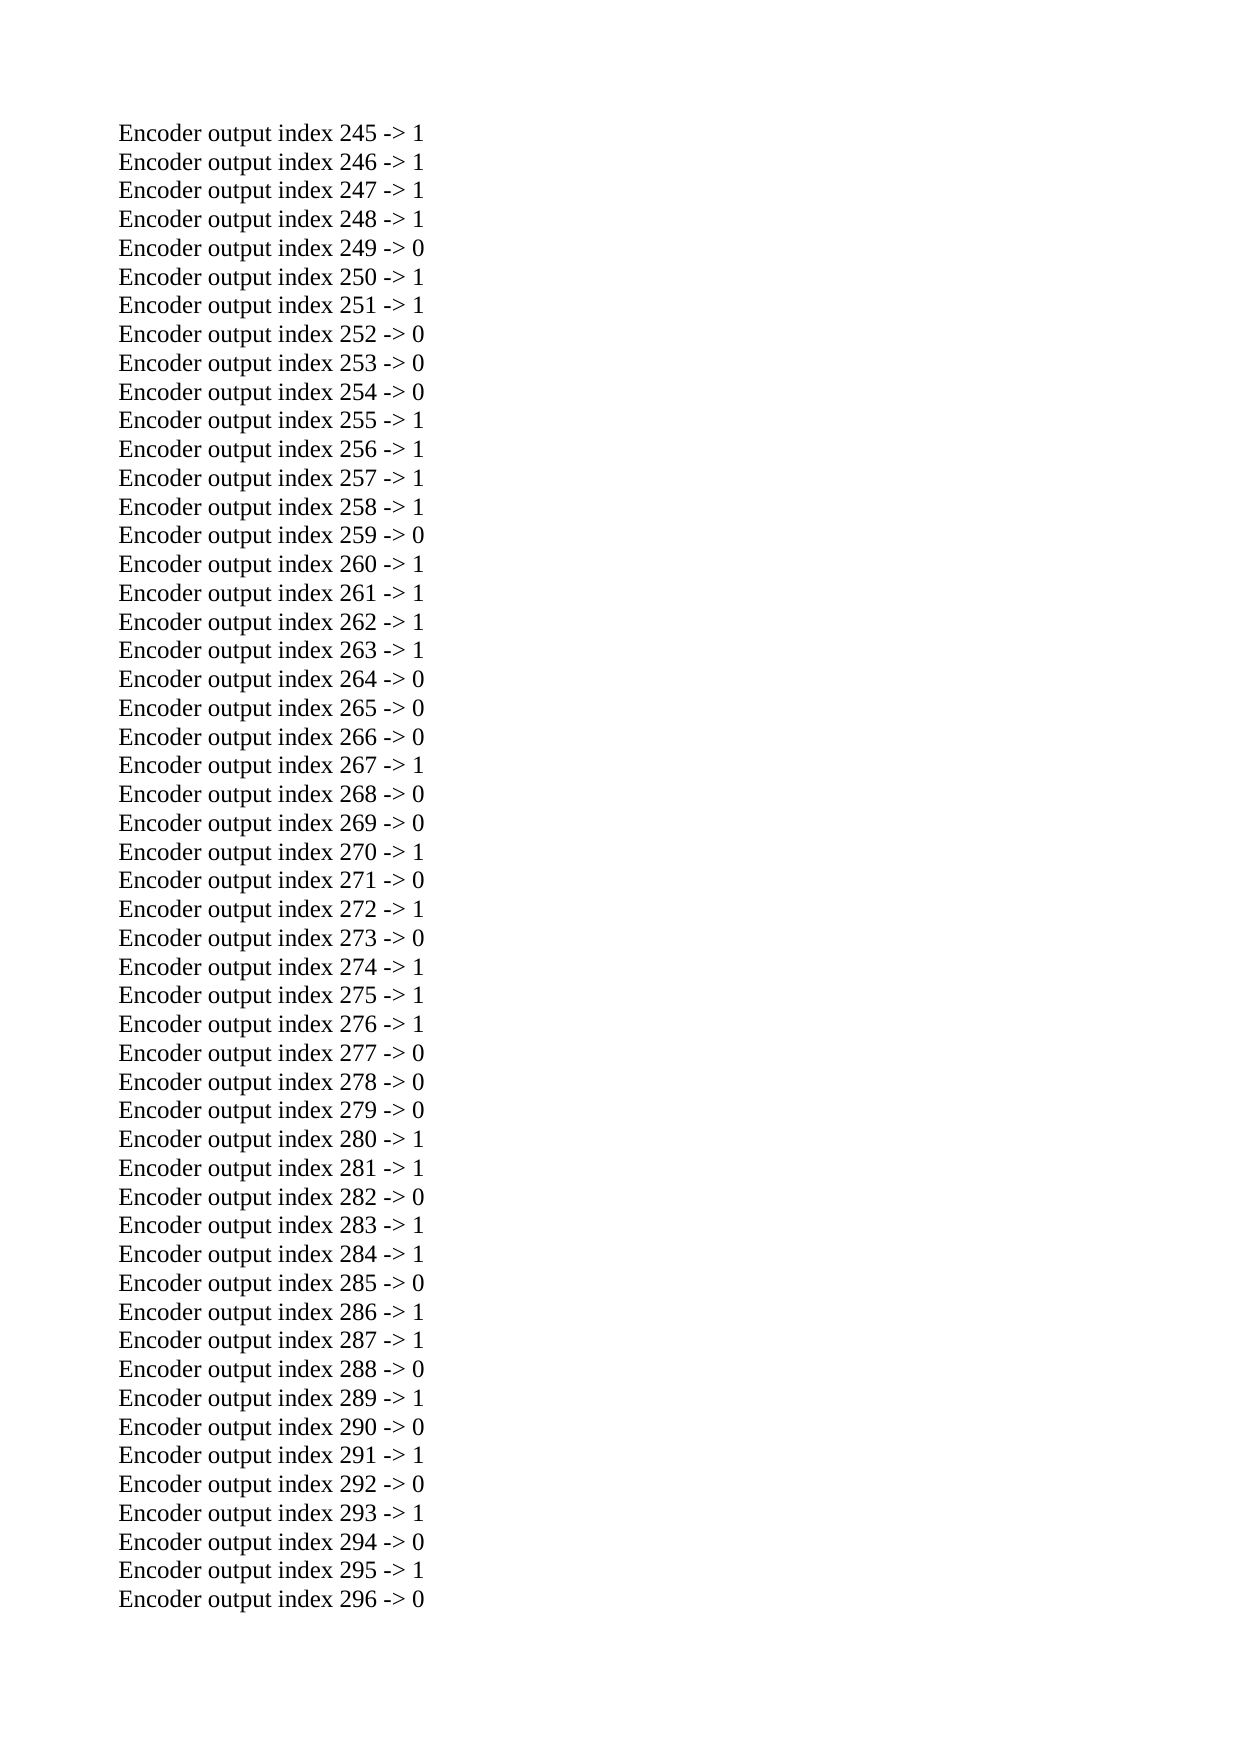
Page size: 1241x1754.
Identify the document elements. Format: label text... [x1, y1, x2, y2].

text Encoder output index 291 -> 1 [118, 1441, 1122, 1469]
text Encoder output index 257 -> 1 [118, 463, 1122, 492]
text Encoder output index 285 -> 0 [118, 1268, 1122, 1297]
text Encoder output index 266 -> 0 [118, 722, 1122, 751]
text Encoder output index 277 -> 0 [118, 1038, 1122, 1067]
text Encoder output index 255 -> 1 [118, 406, 1122, 434]
text Encoder output index 252 -> 0 [118, 319, 1122, 348]
text Encoder output index 286 -> 1 [118, 1297, 1122, 1326]
text Encoder output index 263 -> 1 [118, 636, 1122, 664]
text Encoder output index 256 -> 1 [118, 434, 1122, 463]
text Encoder output index 245 -> 1 [118, 118, 1122, 147]
text Encoder output index 288 -> 0 [118, 1354, 1122, 1383]
text Encoder output index 270 -> 1 [118, 837, 1122, 866]
text Encoder output index 295 -> 1 [118, 1556, 1122, 1584]
text Encoder output index 290 -> 0 [118, 1412, 1122, 1441]
text Encoder output index 296 -> 0 [118, 1584, 1122, 1613]
text Encoder output index 275 -> 1 [118, 981, 1122, 1009]
text Encoder output index 273 -> 0 [118, 923, 1122, 952]
text Encoder output index 274 -> 1 [118, 952, 1122, 981]
text Encoder output index 254 -> 0 [118, 377, 1122, 406]
text Encoder output index 271 -> 0 [118, 866, 1122, 894]
text Encoder output index 247 -> 1 [118, 176, 1122, 204]
text Encoder output index 282 -> 0 [118, 1182, 1122, 1211]
text Encoder output index 261 -> 1 [118, 578, 1122, 607]
text Encoder output index 292 -> 0 [118, 1469, 1122, 1498]
text Encoder output index 253 -> 0 [118, 348, 1122, 377]
text Encoder output index 283 -> 1 [118, 1211, 1122, 1239]
text Encoder output index 248 -> 1 [118, 204, 1122, 233]
text Encoder output index 246 -> 1 [118, 147, 1122, 176]
text Encoder output index 264 -> 0 [118, 664, 1122, 693]
text Encoder output index 278 -> 0 [118, 1067, 1122, 1096]
text Encoder output index 249 -> 0 [118, 233, 1122, 262]
text Encoder output index 262 -> 1 [118, 607, 1122, 636]
text Encoder output index 272 -> 1 [118, 894, 1122, 923]
text Encoder output index 279 -> 0 [118, 1096, 1122, 1124]
text Encoder output index 276 -> 1 [118, 1009, 1122, 1038]
text Encoder output index 259 -> 0 [118, 521, 1122, 549]
text Encoder output index 289 -> 1 [118, 1383, 1122, 1412]
text Encoder output index 260 -> 1 [118, 549, 1122, 578]
text Encoder output index 294 -> 0 [118, 1527, 1122, 1556]
text Encoder output index 287 -> 1 [118, 1326, 1122, 1354]
text Encoder output index 269 -> 0 [118, 808, 1122, 837]
text Encoder output index 284 -> 1 [118, 1239, 1122, 1268]
text Encoder output index 251 -> 1 [118, 291, 1122, 319]
text Encoder output index 293 -> 1 [118, 1498, 1122, 1527]
text Encoder output index 258 -> 1 [118, 492, 1122, 521]
text Encoder output index 250 -> 1 [118, 262, 1122, 291]
text Encoder output index 280 -> 1 [118, 1124, 1122, 1153]
text Encoder output index 281 -> 1 [118, 1153, 1122, 1182]
text Encoder output index 267 -> 1 [118, 751, 1122, 779]
text Encoder output index 268 -> 0 [118, 779, 1122, 808]
text Encoder output index 265 -> 0 [118, 693, 1122, 722]
